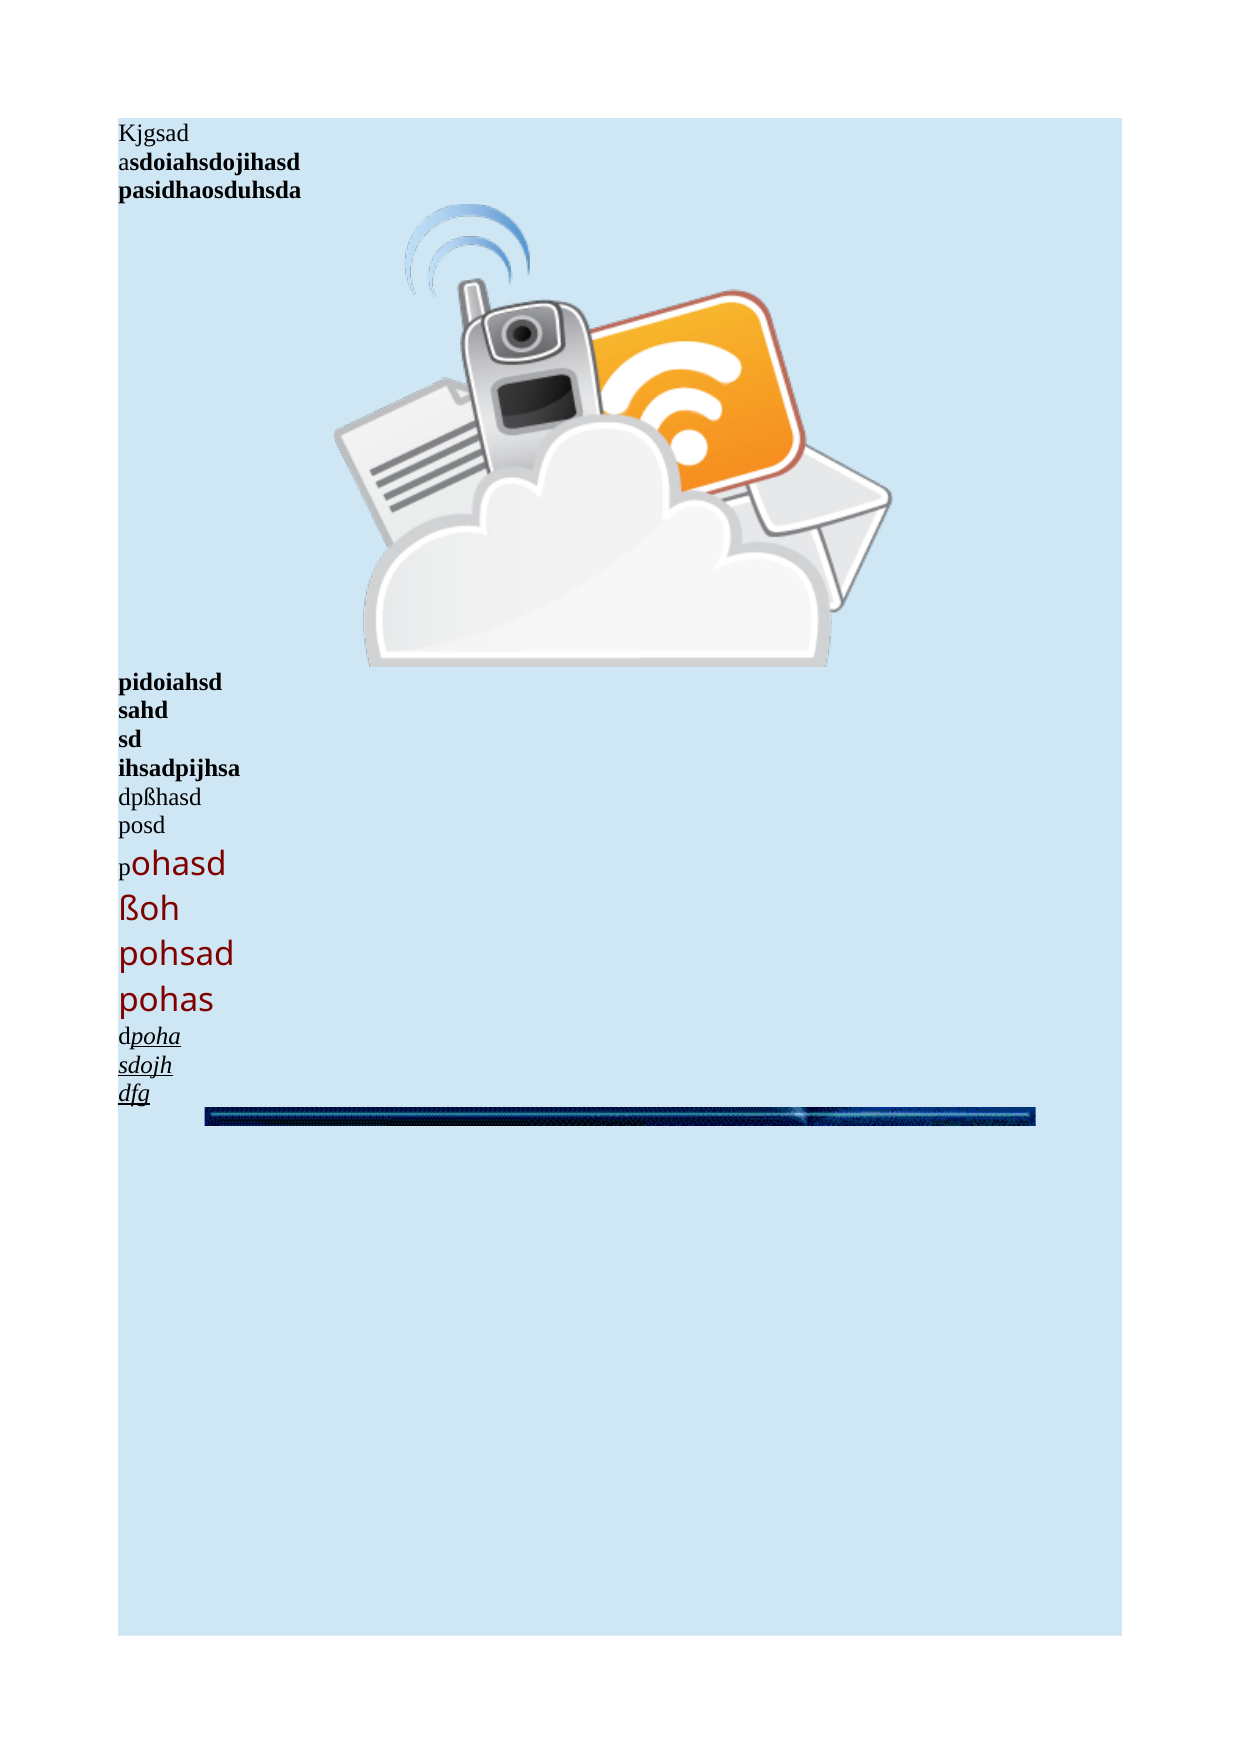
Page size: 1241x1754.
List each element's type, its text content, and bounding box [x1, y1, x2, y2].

text pasidhaosduhsda [118, 176, 1122, 204]
text Kjgsad [118, 118, 1122, 147]
text ihsadpijhsa [118, 753, 1122, 782]
text dpoha [118, 1021, 1122, 1050]
text pohsad [118, 930, 1122, 976]
picture [334, 204, 907, 667]
text sd [118, 724, 1122, 753]
text pidoiahsd [118, 204, 1122, 696]
text ßoh [118, 885, 1122, 930]
text dfg [118, 1078, 1122, 1107]
picture [204, 1107, 1036, 1126]
text pohasd [118, 839, 1122, 885]
text sdojh [118, 1050, 1122, 1078]
text posd [118, 811, 1122, 839]
text sahd [118, 696, 1122, 724]
text pohas [118, 976, 1122, 1021]
text asdoiahsdojihasd [118, 147, 1122, 176]
text dpßhasd [118, 782, 1122, 811]
